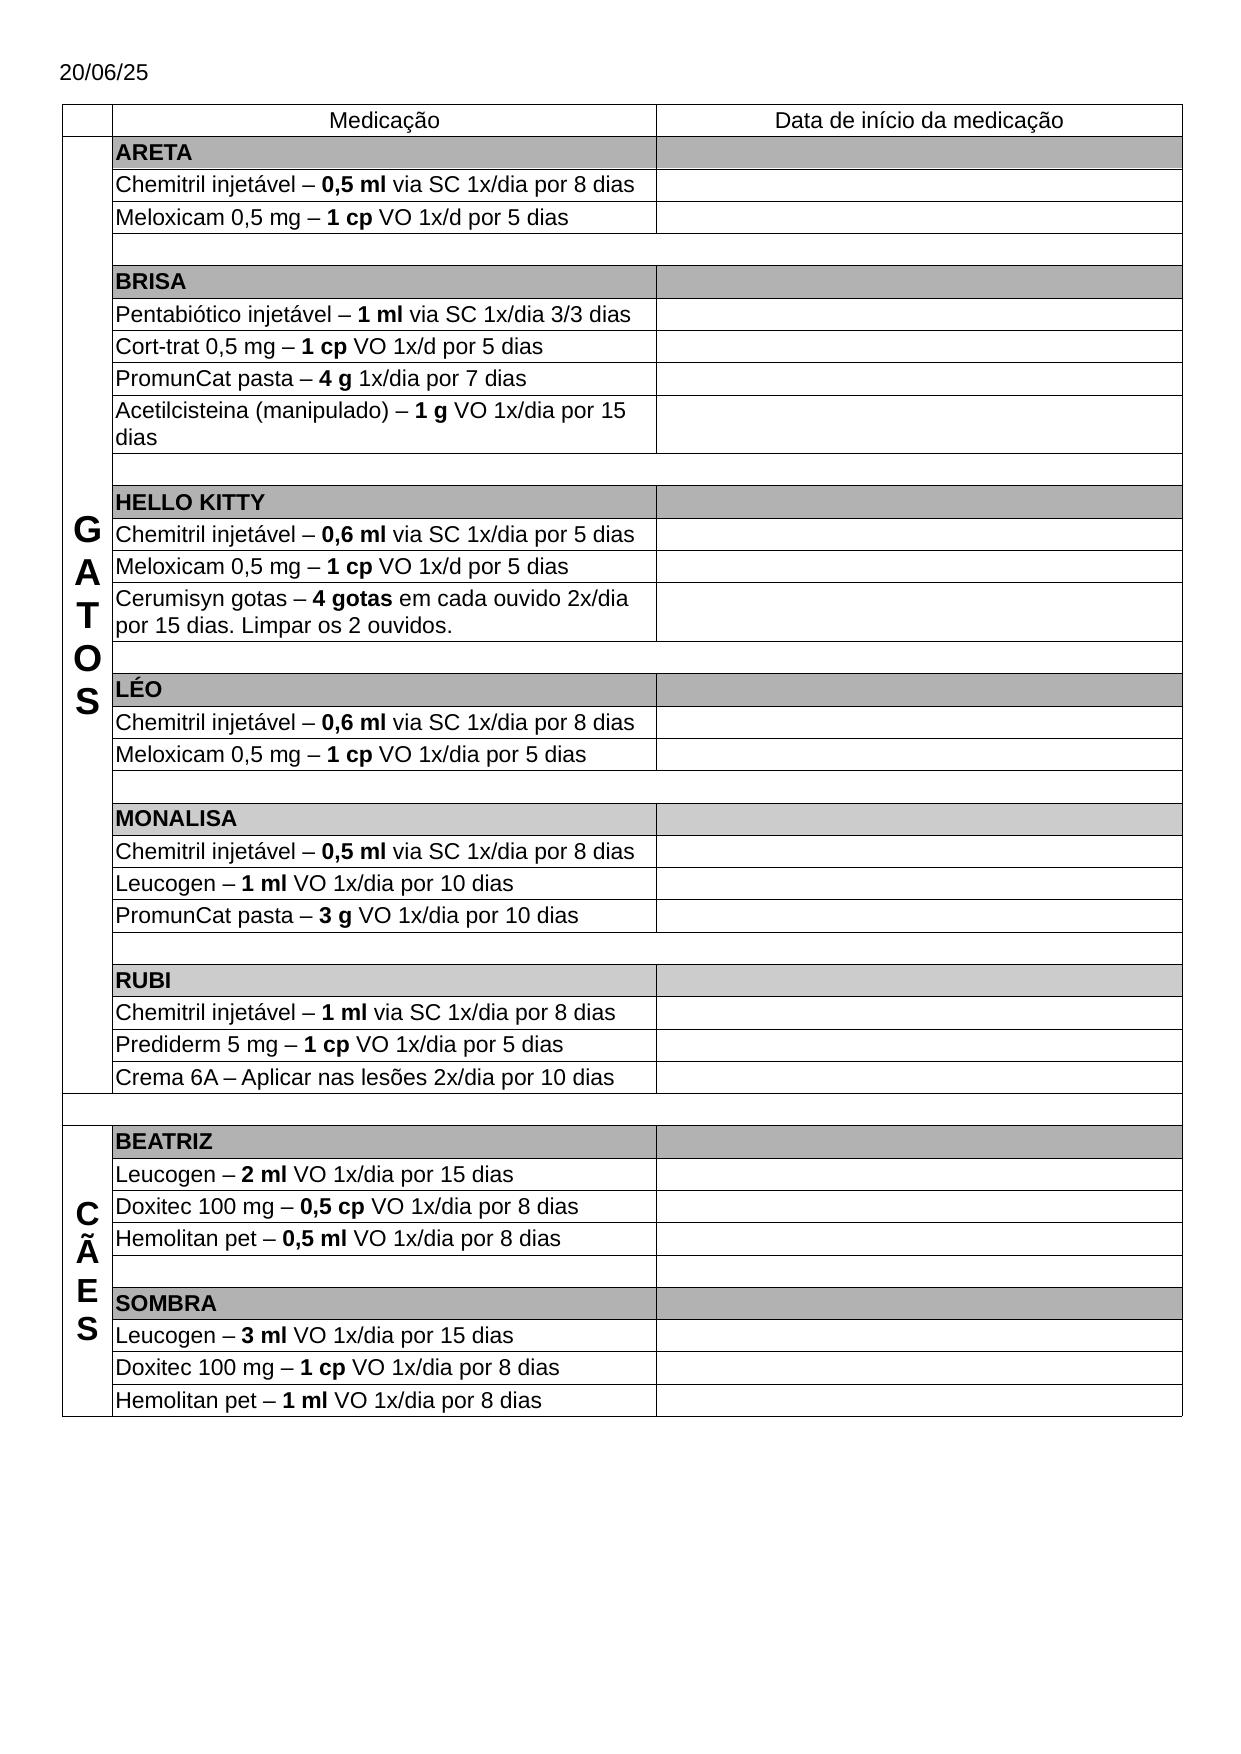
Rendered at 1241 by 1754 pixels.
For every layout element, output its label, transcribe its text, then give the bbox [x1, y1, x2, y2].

table_cell Leucogen – 2 ml VO 1x/dia por 15 dias [113, 1159, 656, 1190]
table_cell Meloxicam 0,5 mg – 1 cp VO 1x/d por 5 dias [113, 202, 656, 233]
table_cell [657, 363, 1182, 394]
table_cell [657, 551, 1182, 582]
table_cell Chemitril injetável – 0,6 ml via SC 1x/dia por 5 dias [113, 519, 656, 550]
table_cell [657, 1191, 1182, 1222]
table_cell G A T O S [63, 137, 112, 1093]
table_cell [657, 266, 1182, 298]
table_cell [657, 804, 1182, 835]
table_cell Hemolitan pet – 0,5 ml VO 1x/dia por 8 dias [113, 1223, 656, 1254]
table_cell [657, 486, 1182, 518]
table_cell PromunCat pasta – 4 g 1x/dia por 7 dias [113, 363, 656, 394]
table_cell [657, 519, 1182, 550]
table_cell [657, 1159, 1182, 1190]
table_cell [657, 707, 1182, 738]
table_cell Leucogen – 1 ml VO 1x/dia por 10 dias [113, 868, 656, 899]
table_cell [657, 900, 1182, 932]
table_cell [63, 1094, 1182, 1125]
table_cell [657, 202, 1182, 233]
table_header Medicação [113, 105, 656, 136]
table_cell [113, 1256, 656, 1287]
table_cell [113, 234, 1182, 265]
table_cell [113, 933, 1182, 964]
table_cell Doxitec 100 mg – 1 cp VO 1x/dia por 8 dias [113, 1352, 656, 1384]
table_cell [657, 137, 1182, 168]
table_cell SOMBRA [113, 1288, 656, 1319]
table_cell BRISA [113, 266, 656, 298]
table_cell Crema 6A – Aplicar nas lesões 2x/dia por 10 dias [113, 1062, 656, 1093]
table_header Data de início da medicação [657, 105, 1182, 136]
table_cell [657, 396, 1182, 453]
table_cell [657, 1385, 1182, 1416]
table_cell [657, 1288, 1182, 1319]
table_cell Hemolitan pet – 1 ml VO 1x/dia por 8 dias [113, 1385, 656, 1416]
table_cell [657, 1352, 1182, 1384]
table_cell Doxitec 100 mg – 0,5 cp VO 1x/dia por 8 dias [113, 1191, 656, 1222]
table_cell [657, 739, 1182, 770]
table_cell Leucogen – 3 ml VO 1x/dia por 15 dias [113, 1320, 656, 1351]
table_cell MONALISA [113, 804, 656, 835]
table_cell LÉO [113, 674, 656, 706]
table_cell [657, 299, 1182, 330]
table_cell Prediderm 5 mg – 1 cp VO 1x/dia por 5 dias [113, 1030, 656, 1061]
table_cell Chemitril injetável – 1 ml via SC 1x/dia por 8 dias [113, 997, 656, 1028]
table_cell BEATRIZ [113, 1126, 656, 1158]
table_cell HELLO KITTY [113, 486, 656, 518]
table_cell [657, 1062, 1182, 1093]
table_cell [657, 674, 1182, 706]
table_cell ARETA [113, 137, 656, 168]
table_cell [657, 1256, 1182, 1287]
table_cell Meloxicam 0,5 mg – 1 cp VO 1x/dia por 5 dias [113, 739, 656, 770]
table_cell [657, 1320, 1182, 1351]
table_cell [657, 997, 1182, 1028]
table_cell RUBI [113, 965, 656, 996]
table_cell [657, 1030, 1182, 1061]
table_cell Chemitril injetável – 0,6 ml via SC 1x/dia por 8 dias [113, 707, 656, 738]
table_cell [657, 583, 1182, 641]
table_cell [657, 836, 1182, 867]
table_cell [657, 331, 1182, 362]
table_cell Chemitril injetável – 0,5 ml via SC 1x/dia por 8 dias [113, 836, 656, 867]
table_cell Acetilcisteina (manipulado) – 1 g VO 1x/dia por 15 dias [113, 396, 656, 453]
table_cell Pentabiótico injetável – 1 ml via SC 1x/dia 3/3 dias [113, 299, 656, 330]
table_cell [657, 170, 1182, 201]
table_cell [113, 454, 1182, 485]
table_cell [657, 965, 1182, 996]
table_cell PromunCat pasta – 3 g VO 1x/dia por 10 dias [113, 900, 656, 932]
table_cell [113, 642, 1182, 673]
table_cell C Ã E S [63, 1126, 112, 1416]
table_cell [657, 1126, 1182, 1158]
table_cell [657, 1223, 1182, 1254]
table_header [63, 105, 112, 136]
table_cell Cerumisyn gotas – 4 gotas em cada ouvido 2x/dia por 15 dias. Limpar os 2 ouvidos. [113, 583, 656, 641]
table_cell Cort-trat 0,5 mg – 1 cp VO 1x/d por 5 dias [113, 331, 656, 362]
table_cell [657, 868, 1182, 899]
text 20/06/25 [59, 59, 1181, 85]
table_cell Meloxicam 0,5 mg – 1 cp VO 1x/d por 5 dias [113, 551, 656, 582]
table_cell [113, 771, 1182, 802]
table_cell Chemitril injetável – 0,5 ml via SC 1x/dia por 8 dias [113, 170, 656, 201]
